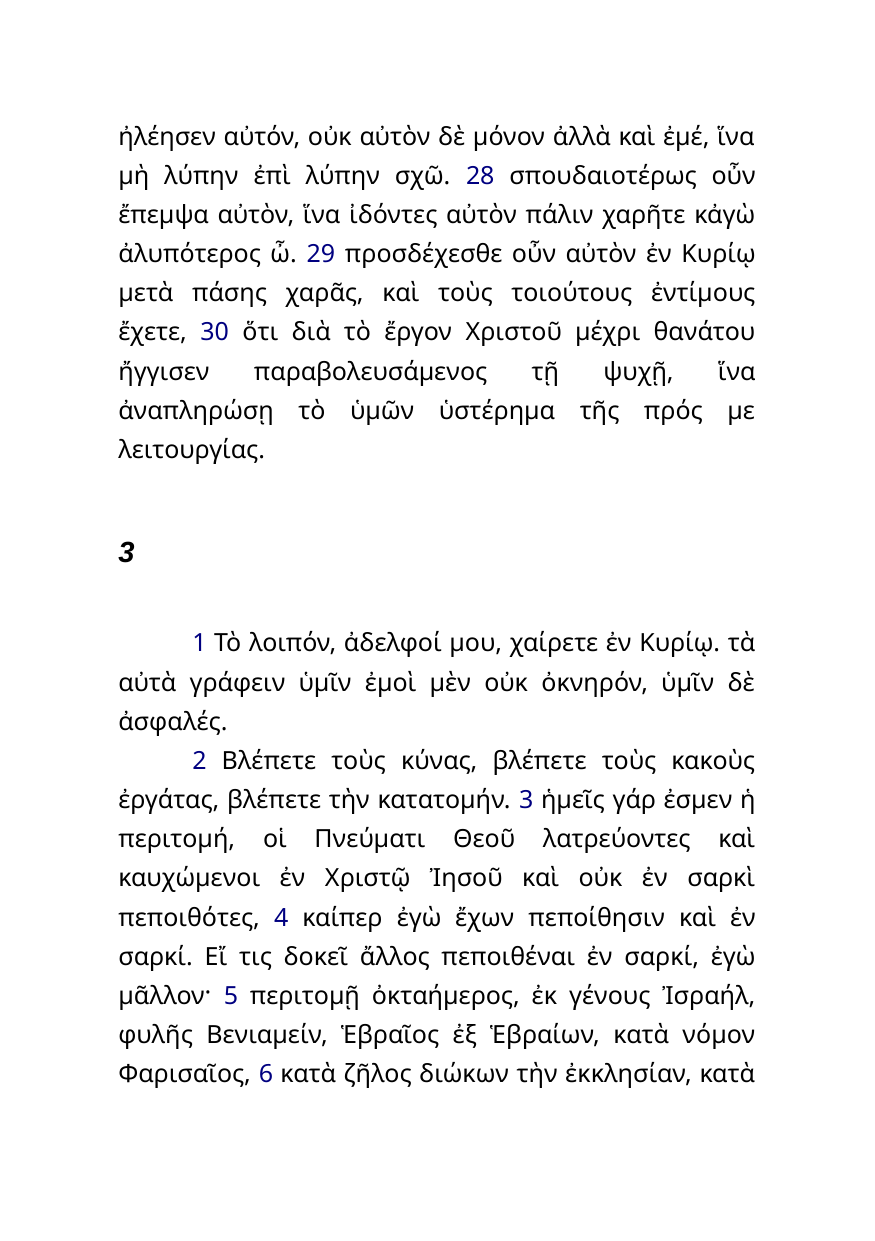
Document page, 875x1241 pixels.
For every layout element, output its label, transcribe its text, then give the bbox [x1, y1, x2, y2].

text 2 Βλέπετε τοὺς κύνας, βλέπετε τοὺς κακοὺς ἐργάτας, βλέπετε τὴν κατατομήν. 3 ἡμεῖς γάρ ἐσμεν ἡ περιτομή, οἱ Πνεύματι Θεοῦ λατρεύοντες καὶ καυχώμενοι ἐν Χριστῷ Ἰησοῦ καὶ οὐκ ἐν σαρκὶ πεποιθότες, 4 καίπερ ἐγὼ ἔχων πεποίθησιν καὶ ἐν σαρκί. Εἴ τις δοκεῖ ἄλλος πεποιθέναι ἐν σαρκί, ἐγὼ μᾶλλον· 5 περιτομῇ ὀκταήμερος, ἐκ γένους Ἰσραήλ, φυλῆς Βενιαμείν, Ἑβραῖος ἐξ Ἑβραίων, κατὰ νόμον Φαρισαῖος, 6 κατὰ ζῆλος διώκων τὴν ἐκκλησίαν, κατὰ [118, 742, 756, 1090]
text ἠλέησεν αὐτόν, οὐκ αὐτὸν δὲ μόνον ἀλλὰ καὶ ἐμέ, ἵνα μὴ λύπην ἐπὶ λύπην σχῶ. 28 σπουδαιοτέρως οὖν ἔπεμψα αὐτὸν, ἵνα ἰδόντες αὐτὸν πάλιν χαρῆτε κἀγὼ ἀλυπότερος ὦ. 29 προσδέχεσθε οὖν αὐτὸν ἐν Κυρίῳ μετὰ πάσης χαρᾶς, καὶ τοὺς τοιούτους ἐντίμους ἔχετε, 30 ὅτι διὰ τὸ ἔργον Χριστοῦ μέχρι θανάτου ἤγγισεν παραβολευσάμενος τῇ ψυχῇ, ἵνα ἀναπληρώσῃ τὸ ὑμῶν ὑστέρημα τῆς πρός με λειτουργίας. [118, 118, 756, 466]
subtitle 3 [118, 535, 756, 568]
text 1 Τὸ λοιπόν, ἀδελφοί μου, χαίρετε ἐν Κυρίῳ. τὰ αὐτὰ γράφειν ὑμῖν ἐμοὶ μὲν οὐκ ὀκνηρόν, ὑμῖν δὲ ἀσφαλές. [118, 625, 756, 737]
